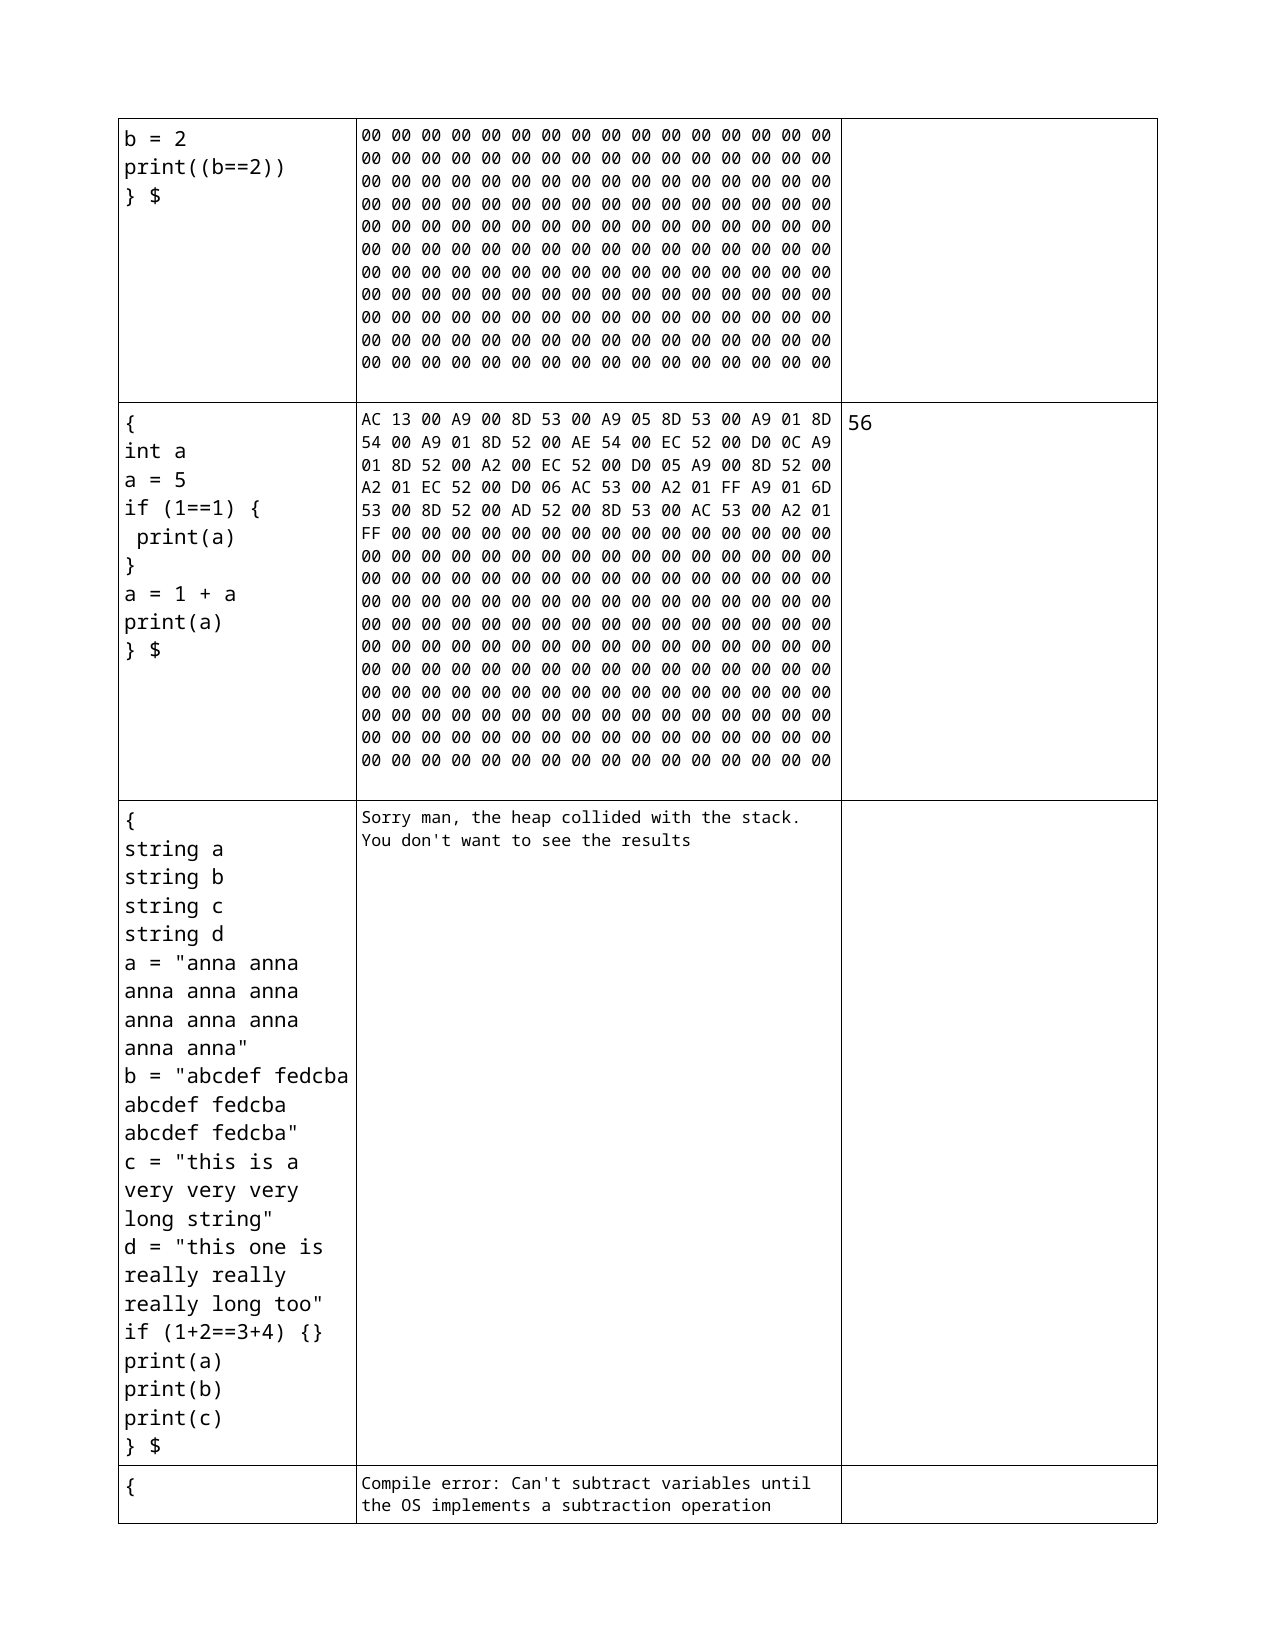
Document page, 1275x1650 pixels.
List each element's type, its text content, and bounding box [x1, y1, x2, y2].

table_cell { string a string b string c string d a = "anna anna anna anna anna anna anna anna anna anna" b = "abcdef fedcba abcdef fedcba abcdef fedcba" c = "this is a very very very long string" d = "this one is really really really long too" if (1+2==3+4) {} print(a) print(b) print(c) } $ [119, 801, 356, 1465]
table_cell AC 13 00 A9 00 8D 53 00 A9 05 8D 53 00 A9 01 8D 54 00 A9 01 8D 52 00 AE 54 00 EC 52 00 D0 0C A9 01 8D 52 00 A2 00 EC 52 00 D0 05 A9 00 8D 52 00 A2 01 EC 52 00 D0 06 AC 53 00 A2 01 FF A9 01 6D 53 00 8D 52 00 AD 52 00 8D 53 00 AC 53 00 A2 01 FF 00 00 00 00 00 00 00 00 00 00 00 00 00 00 00 00 00 00 00 00 00 00 00 00 00 00 00 00 00 00 00 00 00 00 00 00 00 00 00 00 00 00 00 00 00 00 00 00 00 00 00 00 00 00 00 00 00 00 00 00 00 00 00 00 00 00 00 00 00 00 00 00 00 00 00 00 00 00 00 00 00 00 00 00 00 00 00 00 00 00 00 00 00 00 00 00 00 00 00 00 00 00 00 00 00 00 00 00 00 00 00 00 00 00 00 00 00 00 00 00 00 00 00 00 00 00 00 00 00 00 00 00 00 00 00 00 00 00 00 00 00 00 00 00 00 00 00 00 00 00 00 00 00 00 00 00 00 00 00 00 00 00 00 00 00 00 00 00 00 00 00 00 00 00 00 [357, 403, 841, 800]
table_cell { [119, 1466, 356, 1522]
table_cell 56 [842, 403, 1157, 800]
table_cell [842, 801, 1157, 1465]
table_cell { int a a = 5 if (1==1) { print(a) } a = 1 + a print(a) } $ [119, 403, 356, 800]
table_cell Sorry man, the heap collided with the stack. You don't want to see the results [357, 801, 841, 1465]
table_cell [842, 119, 1157, 402]
table_cell Compile error: Can't subtract variables until the OS implements a subtraction operation [357, 1466, 841, 1522]
table_cell [842, 1466, 1157, 1522]
table_cell 00 00 00 00 00 00 00 00 00 00 00 00 00 00 00 00 00 00 00 00 00 00 00 00 00 00 00 00 00 00 00 00 00 00 00 00 00 00 00 00 00 00 00 00 00 00 00 00 00 00 00 00 00 00 00 00 00 00 00 00 00 00 00 00 00 00 00 00 00 00 00 00 00 00 00 00 00 00 00 00 00 00 00 00 00 00 00 00 00 00 00 00 00 00 00 00 00 00 00 00 00 00 00 00 00 00 00 00 00 00 00 00 00 00 00 00 00 00 00 00 00 00 00 00 00 00 00 00 00 00 00 00 00 00 00 00 00 00 00 00 00 00 00 00 00 00 00 00 00 00 00 00 00 00 00 00 00 00 00 00 00 00 00 00 00 00 00 00 00 00 00 00 00 00 00 00 [357, 119, 841, 402]
table_cell b = 2 print((b==2)) } $ [119, 119, 356, 402]
